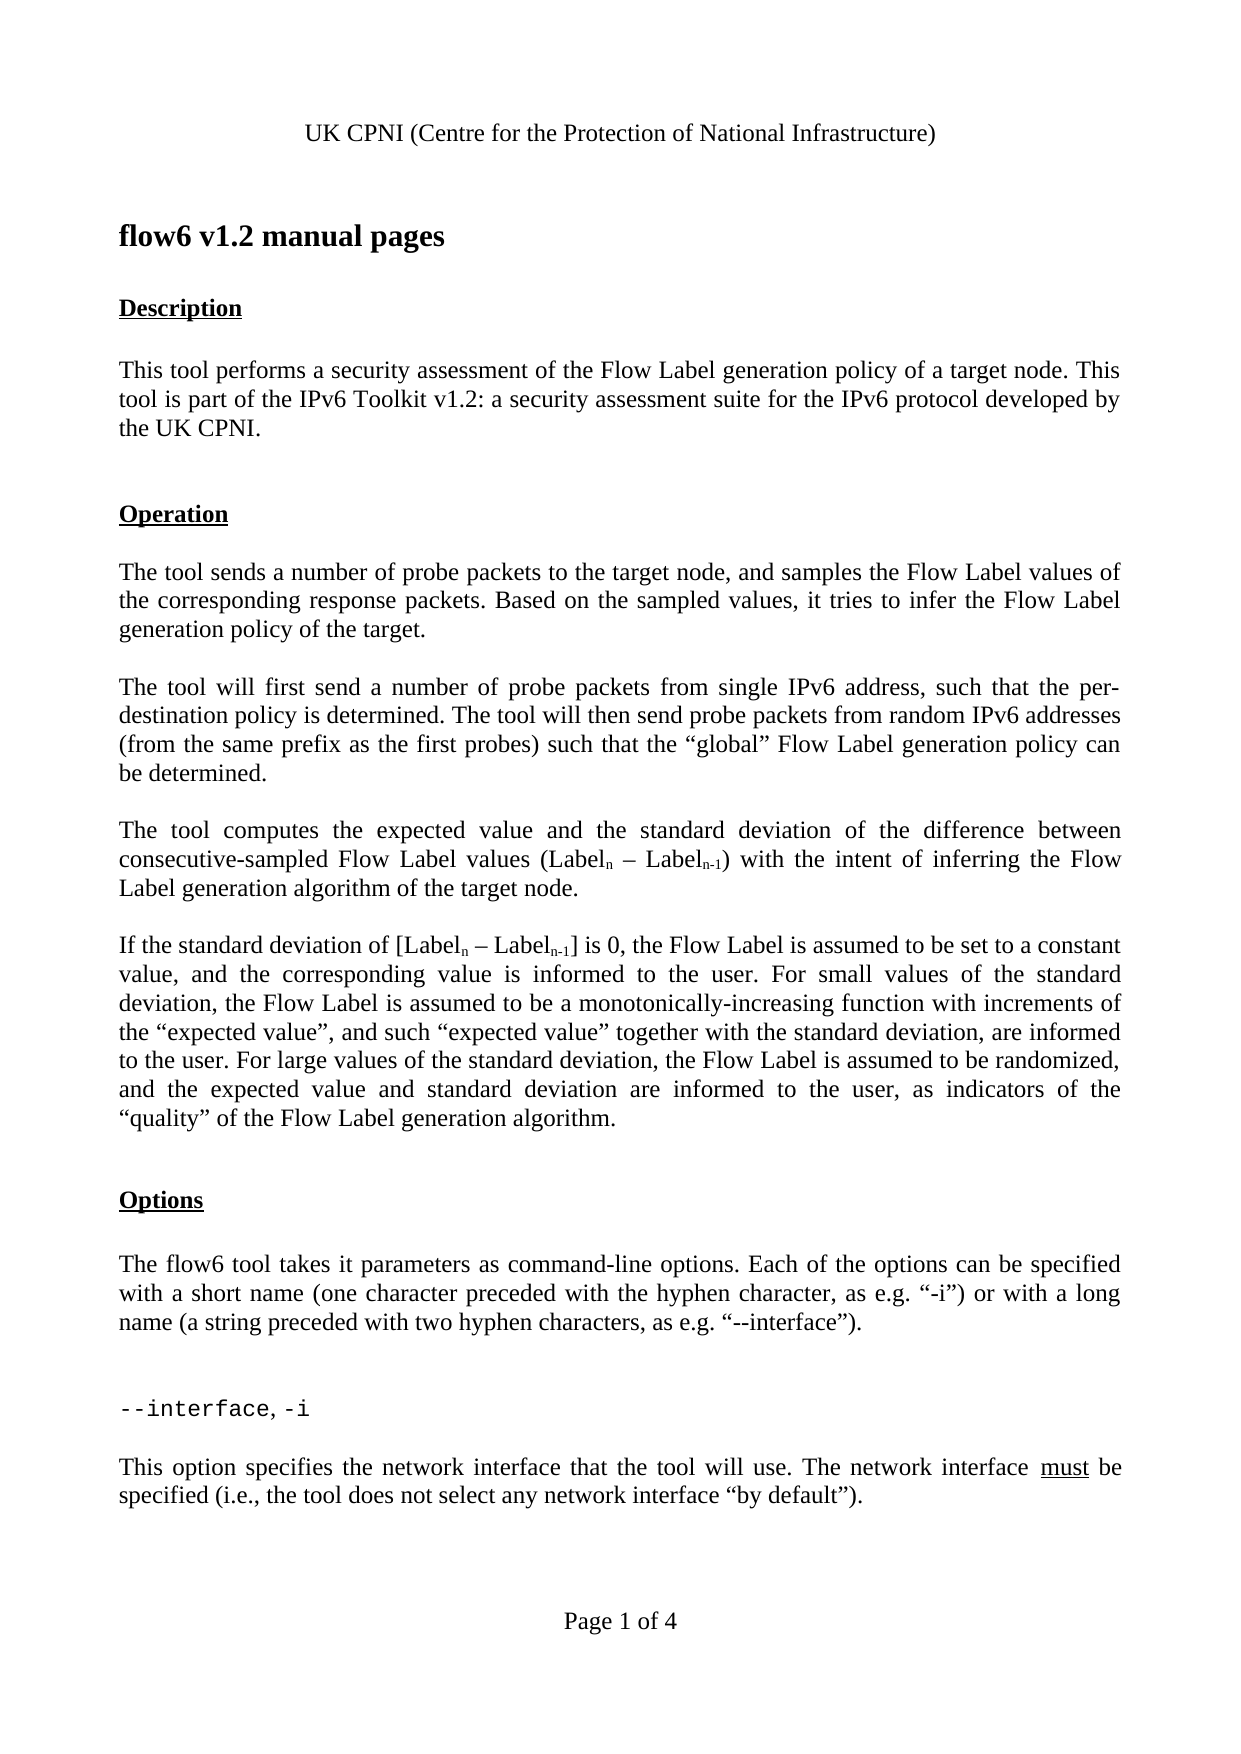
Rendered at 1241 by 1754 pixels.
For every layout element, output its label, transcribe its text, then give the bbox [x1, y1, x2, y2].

subtitle flow6 v1.2 manual pages [118, 217, 1122, 253]
subtitle Options [118, 1185, 1122, 1214]
text --interface, -i [118, 1393, 1122, 1423]
text The tool will first send a number of probe packets from single IPv6 address, such that the per-destination policy is determined. The tool will then send probe packets from random IPv6 addresses (from the same prefix as the first probes) such that the “global” Flow Label generation policy can be determined. [118, 672, 1122, 787]
text This option specifies the network interface that the tool will use. The network interface must be specified (i.e., the tool does not select any network interface “by default”). [118, 1452, 1122, 1509]
text If the standard deviation of [Labeln – Labeln-1] is 0, the Flow Label is assumed to be set to a constant value, and the corresponding value is informed to the user. For small values of the standard deviation, the Flow Label is assumed to be a monotonically-increasing function with increments of the “expected value”, and such “expected value” together with the standard deviation, are informed to the user. For large values of the standard deviation, the Flow Label is assumed to be randomized, and the expected value and standard deviation are informed to the user, as indicators of the “quality” of the Flow Label generation algorithm. [118, 930, 1122, 1132]
text This tool performs a security assessment of the Flow Label generation policy of a target node. This tool is part of the IPv6 Toolkit v1.2: a security assessment suite for the IPv6 protocol developed by the UK CPNI. [118, 355, 1122, 442]
text The flow6 tool takes it parameters as command-line options. Each of the options can be specified with a short name (one character preceded with the hyphen character, as e.g. “-i”) or with a long name (a string preceded with two hyphen characters, as e.g. “--interface”). [118, 1249, 1122, 1335]
text Description [118, 293, 1122, 322]
text The tool computes the expected value and the standard deviation of the difference between consecutive-sampled Flow Label values (Labeln – Labeln-1) with the intent of inferring the Flow Label generation algorithm of the target node. [118, 815, 1122, 902]
text The tool sends a number of probe packets to the target node, and samples the Flow Label values of the corresponding response packets. Based on the sampled values, it tries to infer the Flow Label generation policy of the target. [118, 557, 1122, 643]
text Operation [118, 499, 1122, 528]
